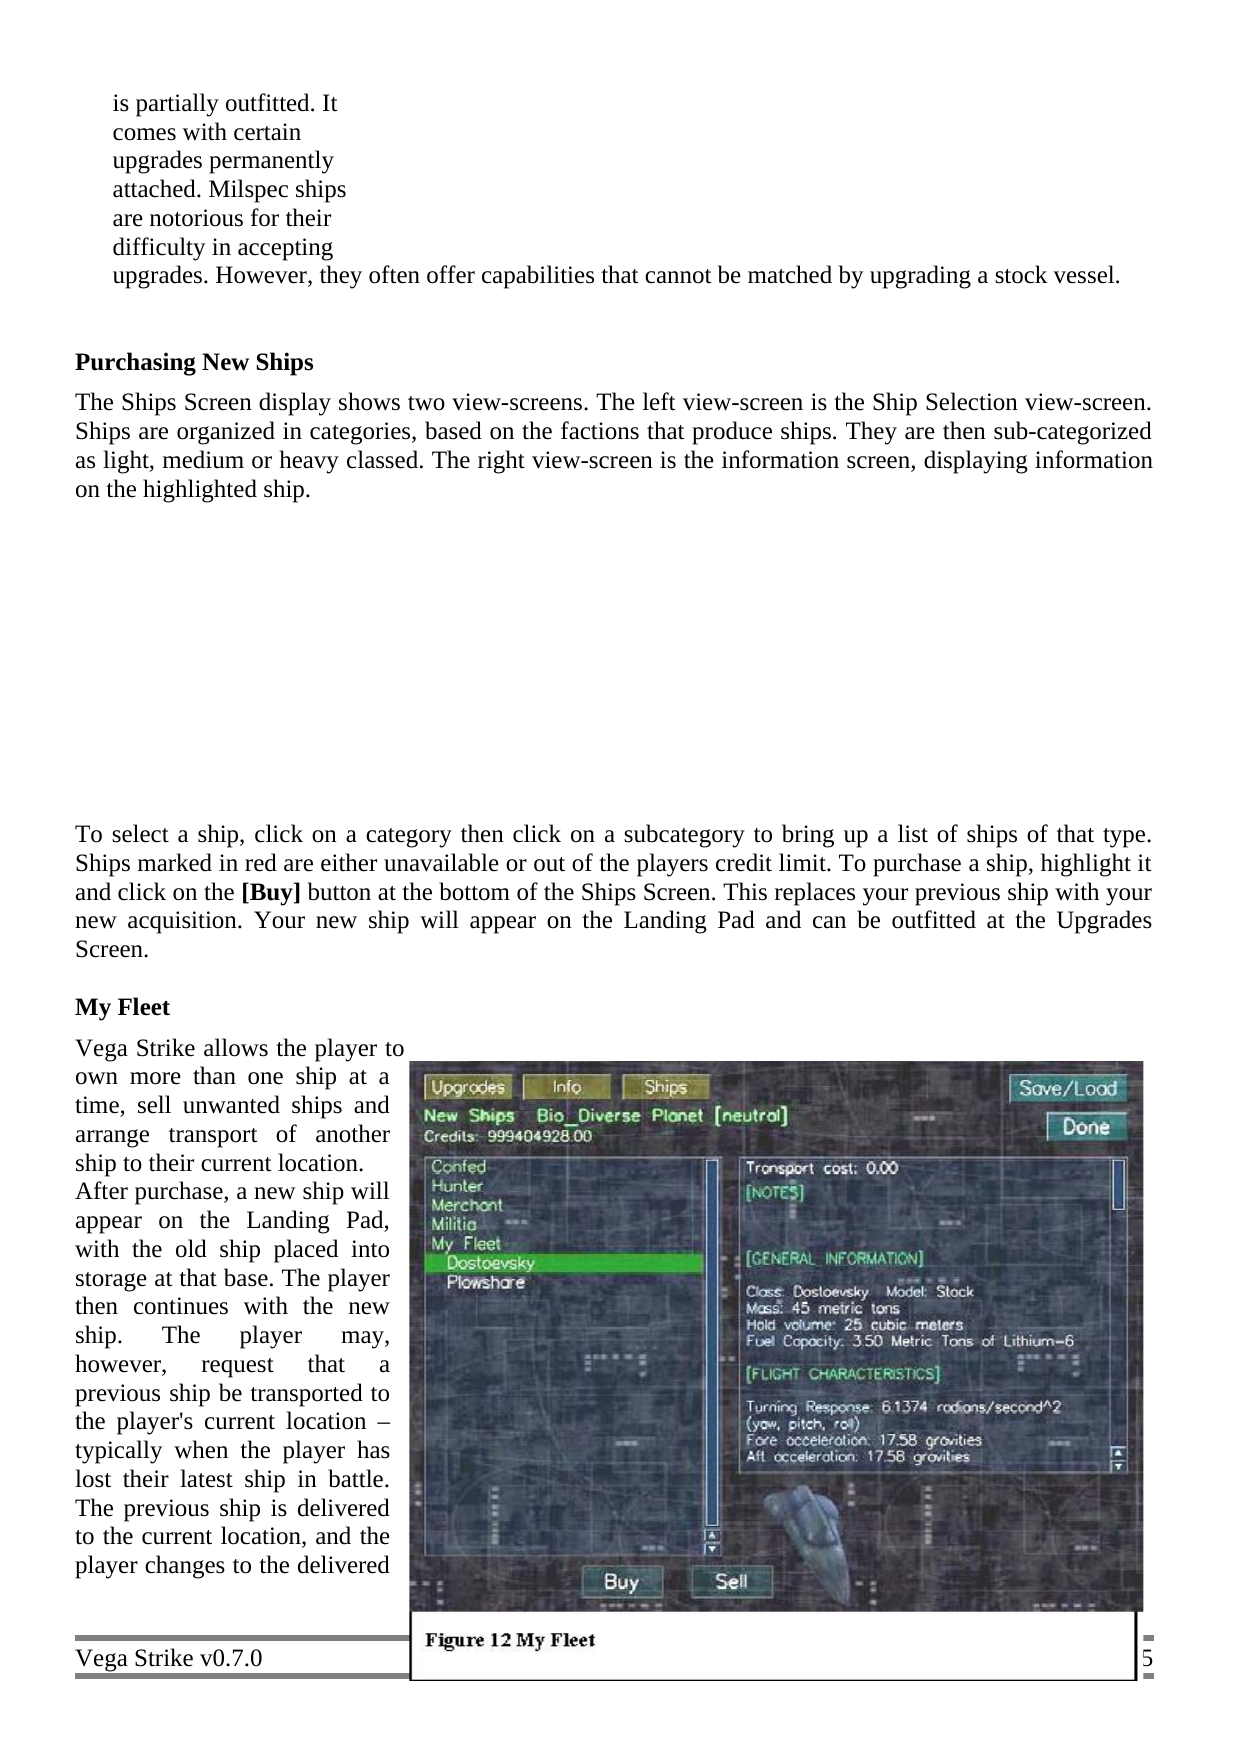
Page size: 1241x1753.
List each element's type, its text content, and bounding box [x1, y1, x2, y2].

list is partially outfitted. It comes with certain upgrades permanently attached. Milspec ships are notorious for their difficulty in accepting upgrades. However, they often offer capabilities that cannot be matched by upgrading a stock vessel. [75, 88, 1154, 318]
text Vega Strike allows the player to own more than one ship at a time, sell unwanted ships and arrange transport of another ship to their current location. [75, 1033, 405, 1176]
text The Ships Screen display shows two view-screens. The left view-screen is the Ship Selection view-screen. Ships are organized in categories, based on the factions that produce ships. They are then sub-categorized as light, medium or heavy classed. The right view-screen is the information screen, displaying information on the highlighted ship. [75, 387, 1154, 502]
text My Fleet [75, 992, 1154, 1021]
text Purchasing New Ships [75, 347, 1154, 376]
text To select a ship, click on a category then click on a subcategory to bring up a list of ships of that type. Ships marked in red are either unavailable or out of the players credit limit. To purchase a ship, highlight it and click on the [Buy] button at the bottom of the Ships Screen. This replaces your previous ship with your new acquisition. Your new ship will appear on the Landing Pad and can be outfitted at the Upgrades Screen. [75, 819, 1154, 963]
text After purchase, a new ship will appear on the Landing Pad, with the old ship placed into storage at that base. The player then continues with the new ship. The player may, however, request that a previous ship be transported to the player's current location – typically when the player has lost their latest ship in battle. The previous ship is delivered to the current location, and the player changes to the delivered [75, 1176, 405, 1579]
picture [409, 1061, 1144, 1681]
